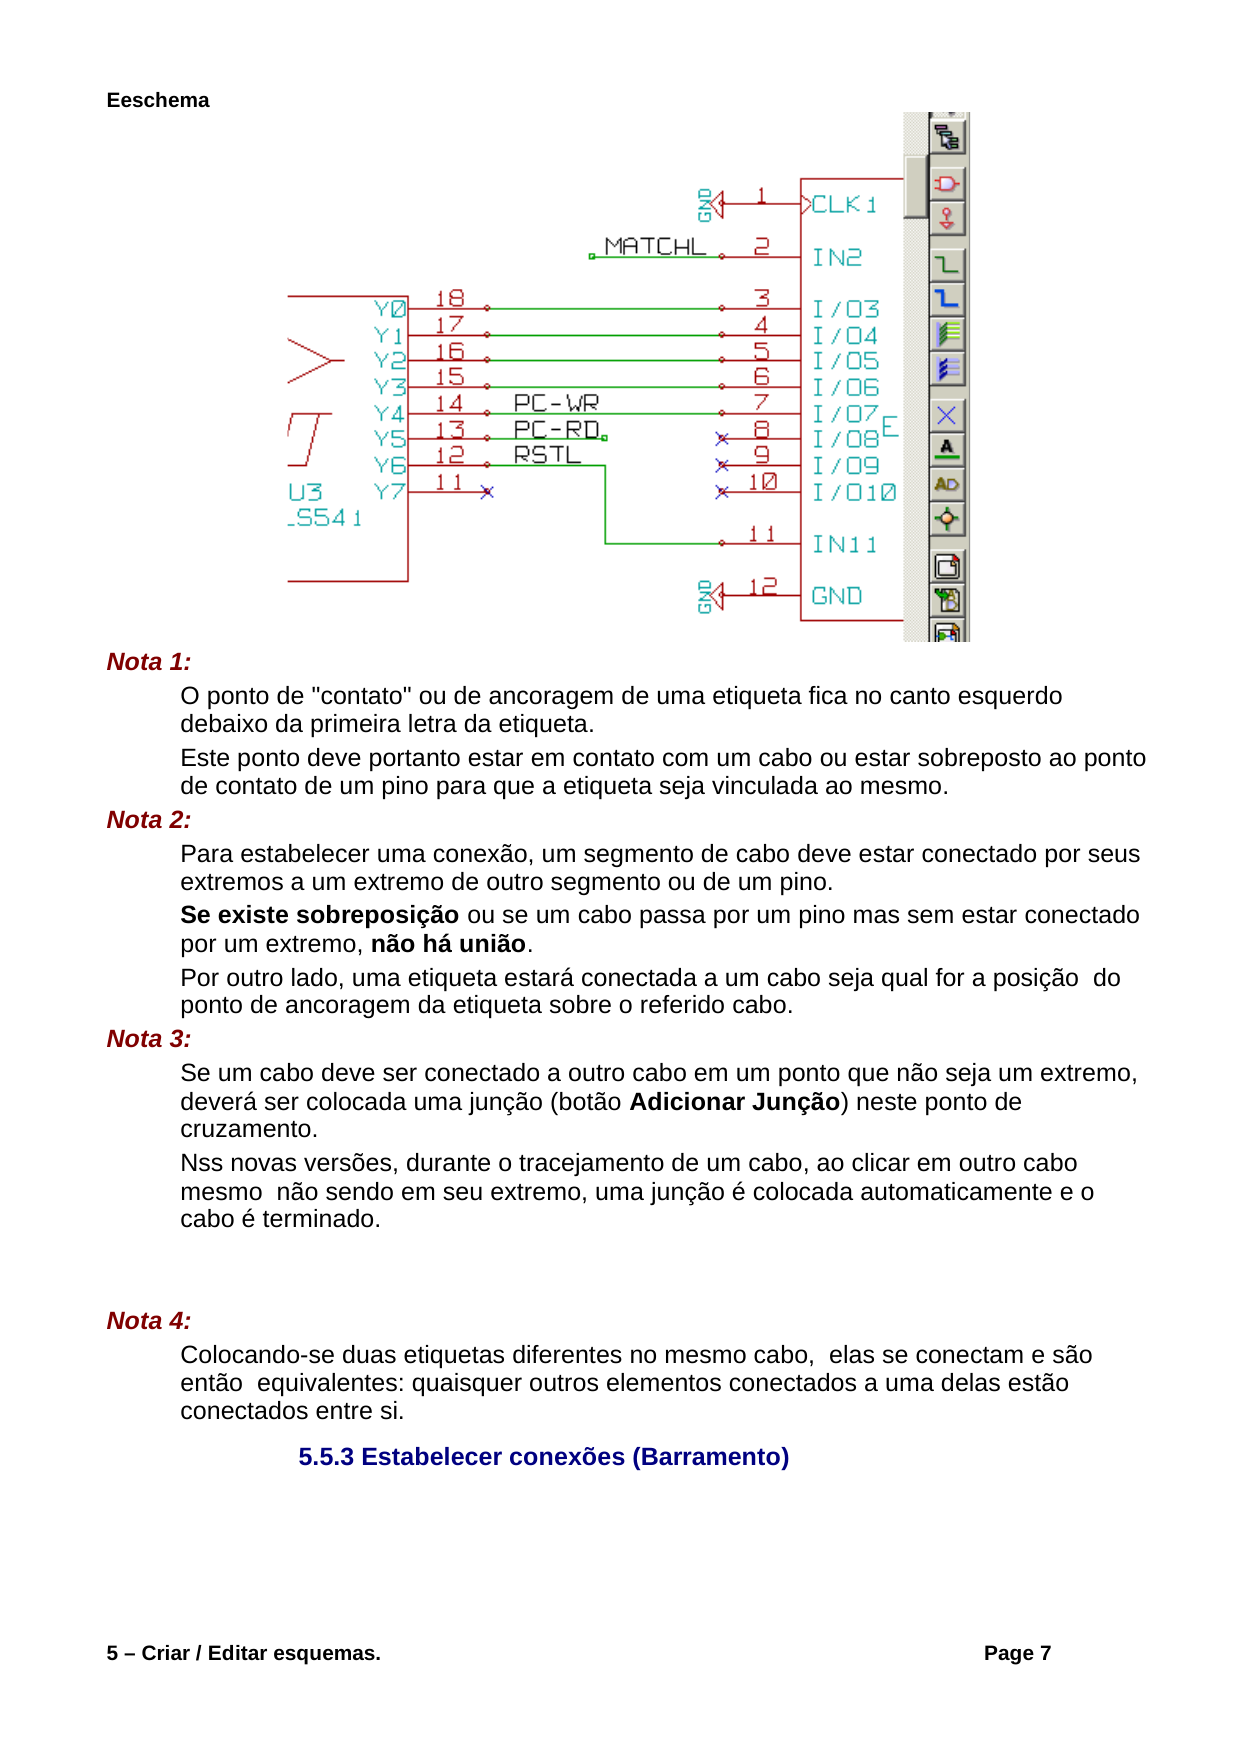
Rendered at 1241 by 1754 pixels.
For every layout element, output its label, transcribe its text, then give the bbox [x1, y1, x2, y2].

text Este ponto deve portanto estar em contato com um cabo ou estar sobreposto ao ponto de contato de um pino para que a etiqueta seja vinculada ao mesmo. [180, 743, 1151, 799]
text Nota 2: [106, 806, 1151, 833]
subtitle 5.5.3 Estabelecer conexões (Barramento) [224, 1443, 1151, 1471]
text Nota 3: [106, 1025, 1151, 1053]
text Colocando-se duas etiquetas diferentes no mesmo cabo, elas se conectam e são então equivalentes: quaisquer outros elementos conectados a uma delas estão conectados entre si. [180, 1341, 1151, 1425]
text Nss novas versões, durante o tracejamento de um cabo, ao clicar em outro cabo mesmo não sendo em seu extremo, uma junção é colocada automaticamente e o cabo é terminado. [180, 1149, 1151, 1233]
text Nota 4: [106, 1307, 1151, 1335]
text Se um cabo deve ser conectado a outro cabo em um ponto que não seja um extremo, deverá ser colocada uma junção (botão Adicionar Junção) neste ponto de cruzamento. [180, 1059, 1151, 1143]
picture [287, 112, 971, 642]
text Por outro lado, uma etiqueta estará conectada a um cabo seja qual for a posição do ponto de ancoragem da etiqueta sobre o referido cabo. [180, 963, 1151, 1019]
text Se existe sobreposição ou se um cabo passa por um pino mas sem estar conectado por um extremo, não há união. [180, 901, 1151, 957]
text Para estabelecer uma conexão, um segmento de cabo deve estar conectado por seus extremos a um extremo de outro segmento ou de um pino. [180, 839, 1151, 896]
text O ponto de "contato" ou de ancoragem de uma etiqueta fica no canto esquerdo debaixo da primeira letra da etiqueta. [180, 682, 1151, 738]
text Nota 1: [106, 648, 1151, 676]
